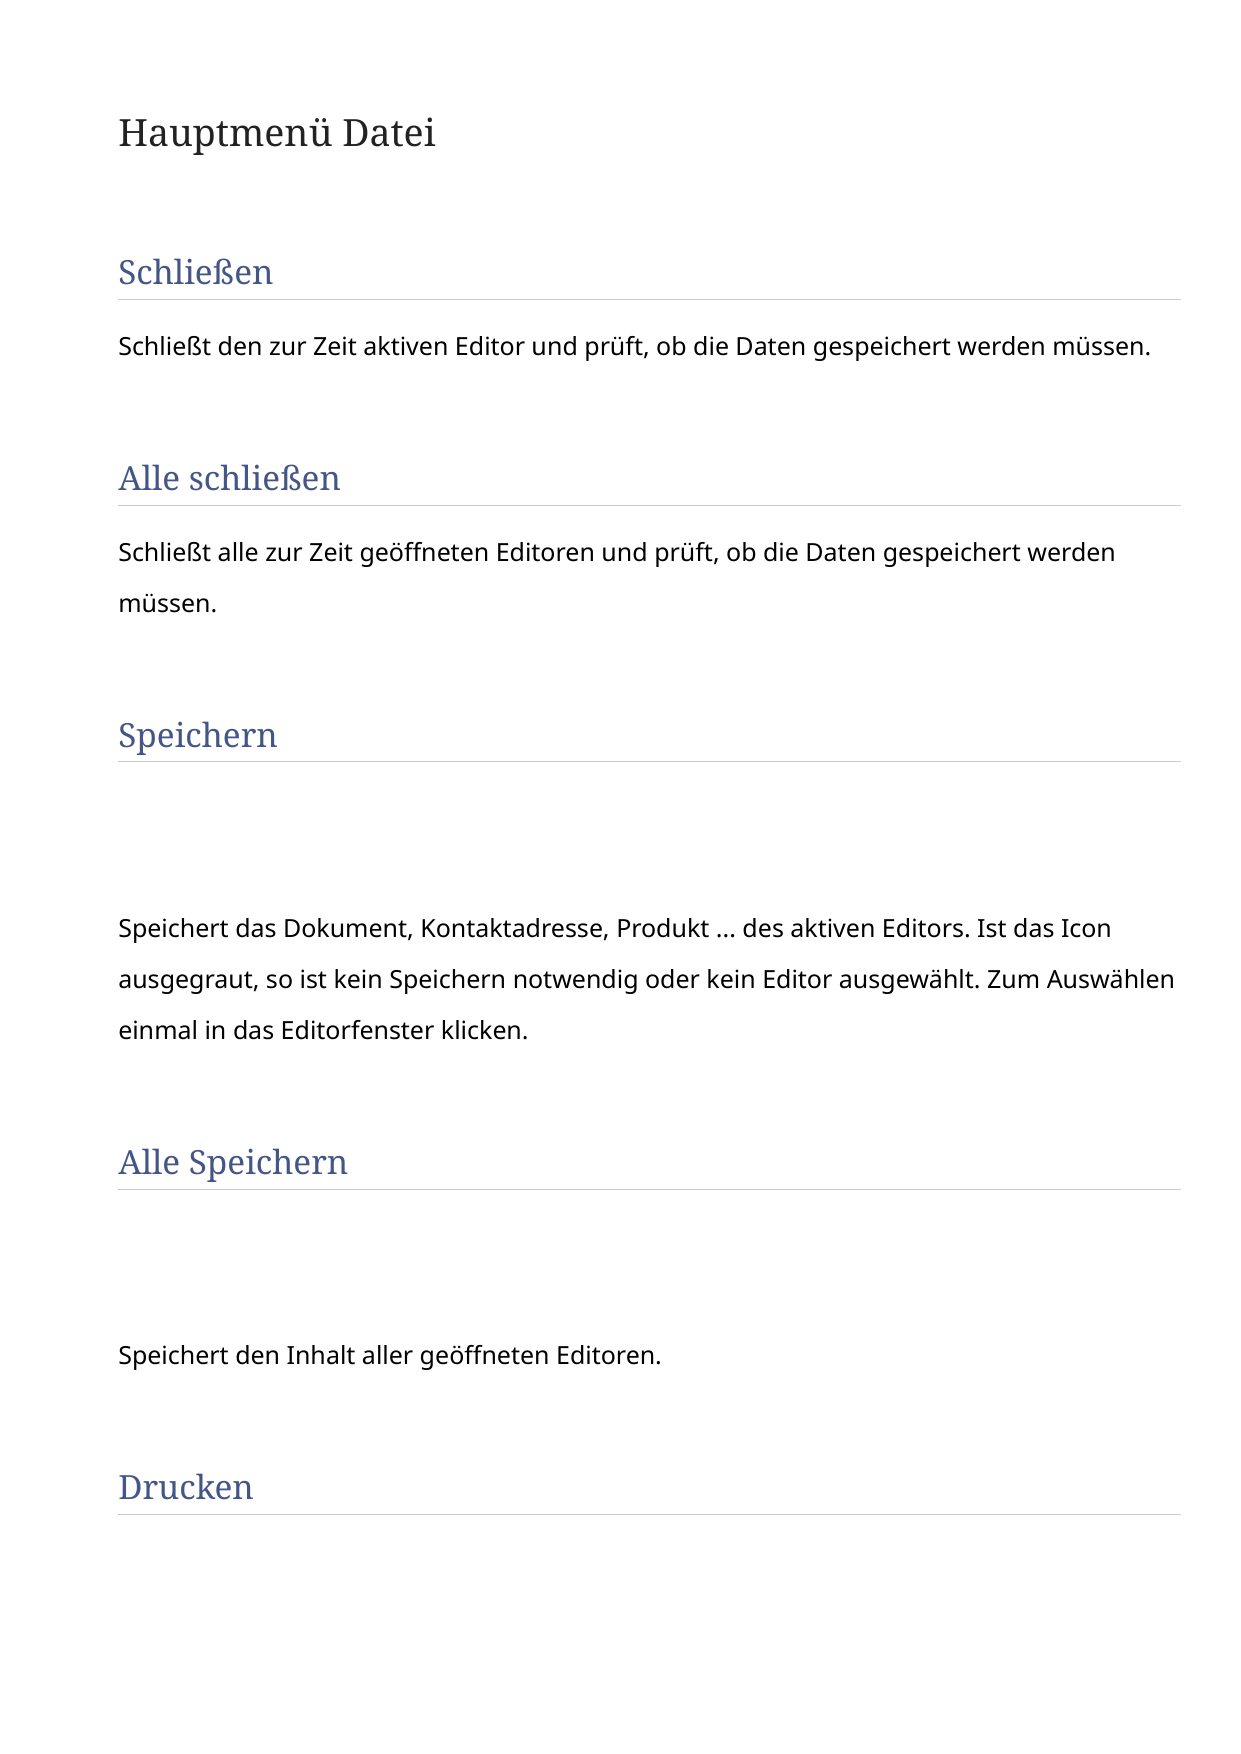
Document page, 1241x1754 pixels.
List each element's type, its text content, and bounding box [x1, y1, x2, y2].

subtitle Hauptmenü Datei [118, 106, 1181, 157]
text Schließt alle zur Zeit geöffneten Editoren und prüft, ob die Daten gespeichert werden müssen. [118, 534, 1181, 619]
text Speichert das Dokument, Kontaktadresse, Produkt ... des aktiven Editors. Ist das Icon ausgegraut, so ist kein Speichern notwendig oder kein Editor ausgewählt. Zum Auswählen einmal in das Editorfenster klicken. [118, 910, 1181, 1047]
subtitle Speichern [118, 711, 1181, 761]
text Speichert den Inhalt aller geöffneten Editoren. [118, 1337, 1181, 1372]
text Schließt den zur Zeit aktiven Editor und prüft, ob die Daten gespeichert werden müssen. [118, 329, 1181, 363]
subtitle Schließen [118, 249, 1181, 299]
subtitle Alle Speichern [118, 1138, 1181, 1189]
subtitle Drucken [118, 1463, 1181, 1514]
subtitle Alle schließen [118, 455, 1181, 505]
